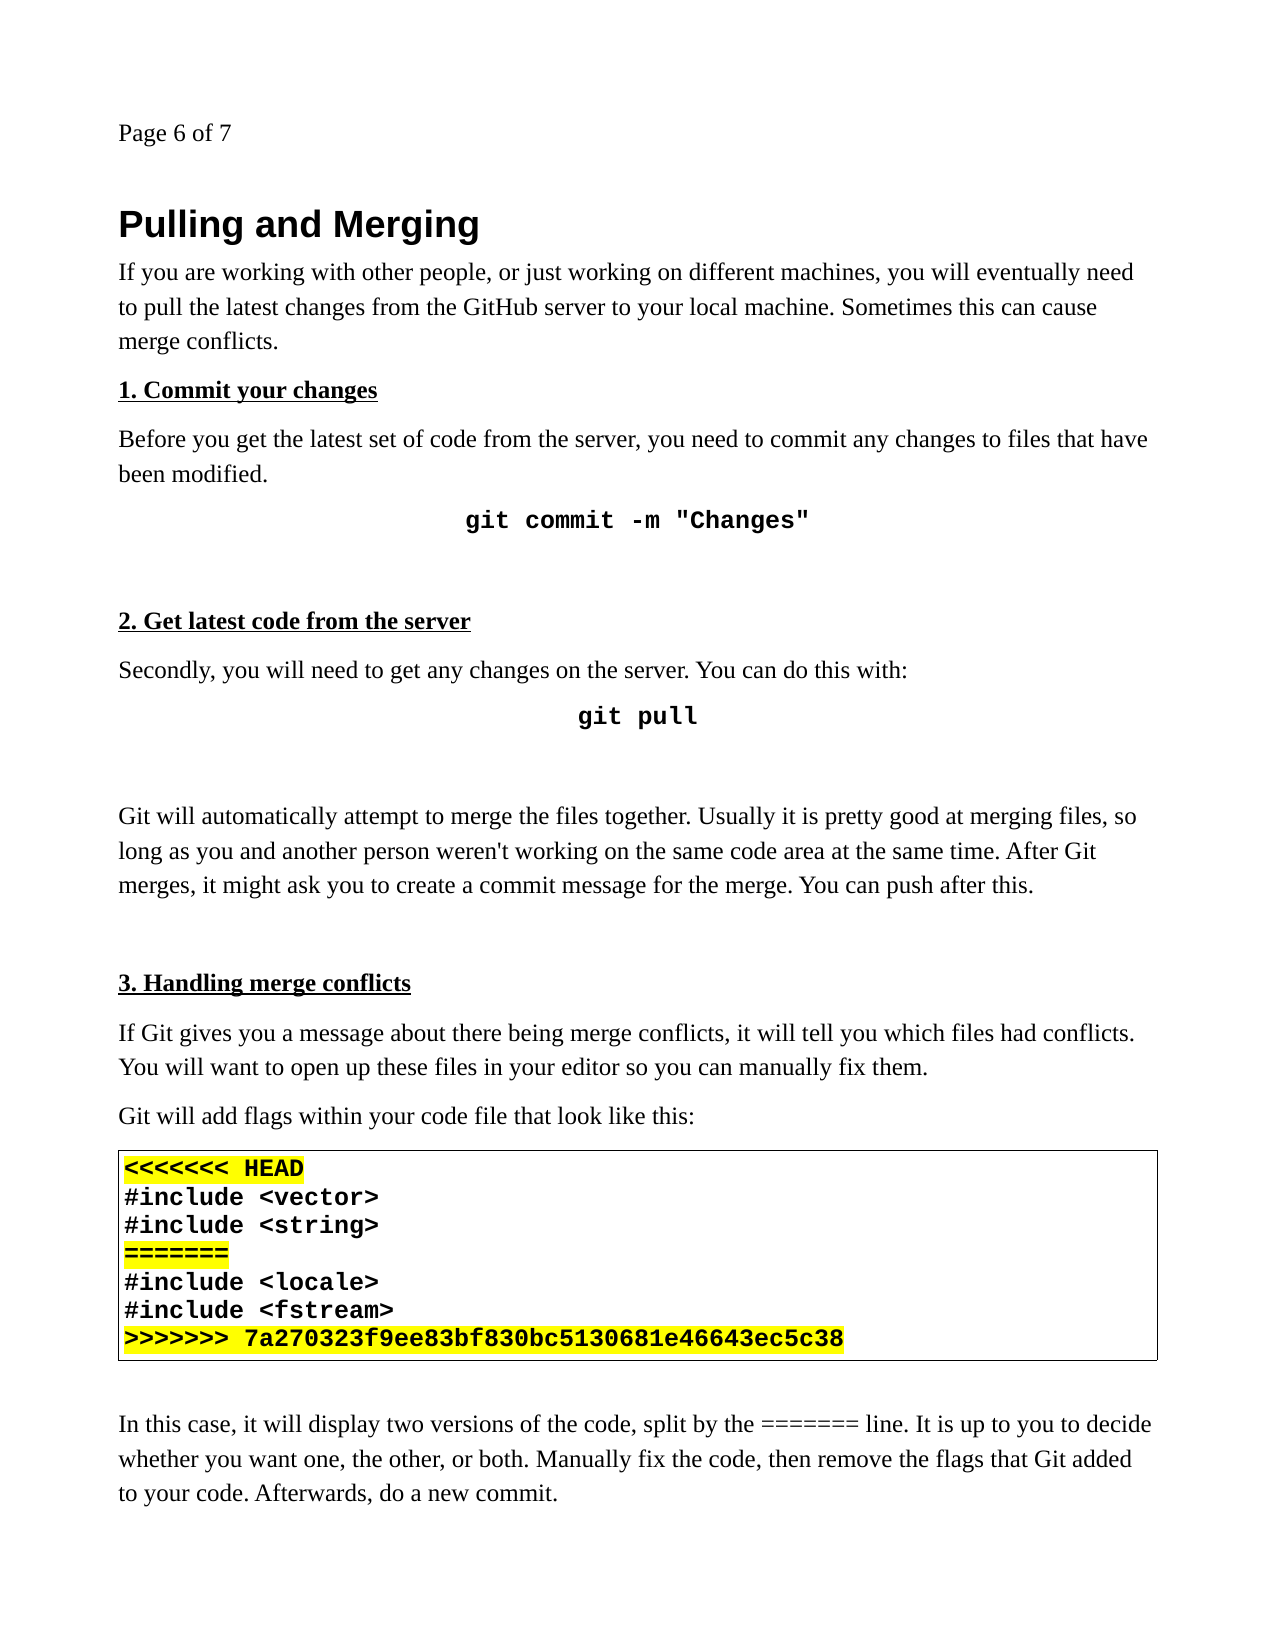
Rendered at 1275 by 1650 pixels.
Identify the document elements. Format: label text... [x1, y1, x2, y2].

text In this case, it will display two versions of the code, split by the ======= line. It is up to you to decide whether you want one, the other, or both. Manually fix the code, then remove the flags that Git added to your code. Afterwards, do a new commit. [118, 1409, 1157, 1507]
text git commit -m "Changes" [118, 508, 1157, 536]
table_header <<<<<<< HEAD #include <vector> #include <string> ======= #include <locale> #include <fstream> >>>>>>> 7a270323f9ee83bf830bc5130681e46643ec5c38 [119, 1151, 1157, 1360]
text 2. Get latest code from the server [118, 606, 1157, 634]
text Git will add flags within your code file that look like this: [118, 1101, 1157, 1130]
text Git will automatically attempt to merge the files together. Usually it is pretty good at merging files, so long as you and another person weren't working on the same code area at the same time. After Git merges, it might ask you to create a commit message for the merge. You can push after this. [118, 801, 1157, 899]
text 3. Handling merge conflicts [118, 968, 1157, 997]
subtitle Pulling and Merging [118, 201, 1157, 245]
text git pull [118, 704, 1157, 732]
text If Git gives you a message about there being merge conflicts, it will tell you which files had conflicts. You will want to open up these files in your editor so you can manually fix them. [118, 1018, 1157, 1081]
text 1. Commit your changes [118, 376, 1157, 404]
text Secondly, you will need to get any changes on the server. You can do this with: [118, 655, 1157, 683]
text Before you get the latest set of code from the server, you need to commit any changes to files that have been modified. [118, 424, 1157, 488]
text If you are working with other people, or just working on different machines, you will eventually need to pull the latest changes from the GitHub server to your local machine. Sometimes this can cause merge conflicts. [118, 257, 1157, 355]
